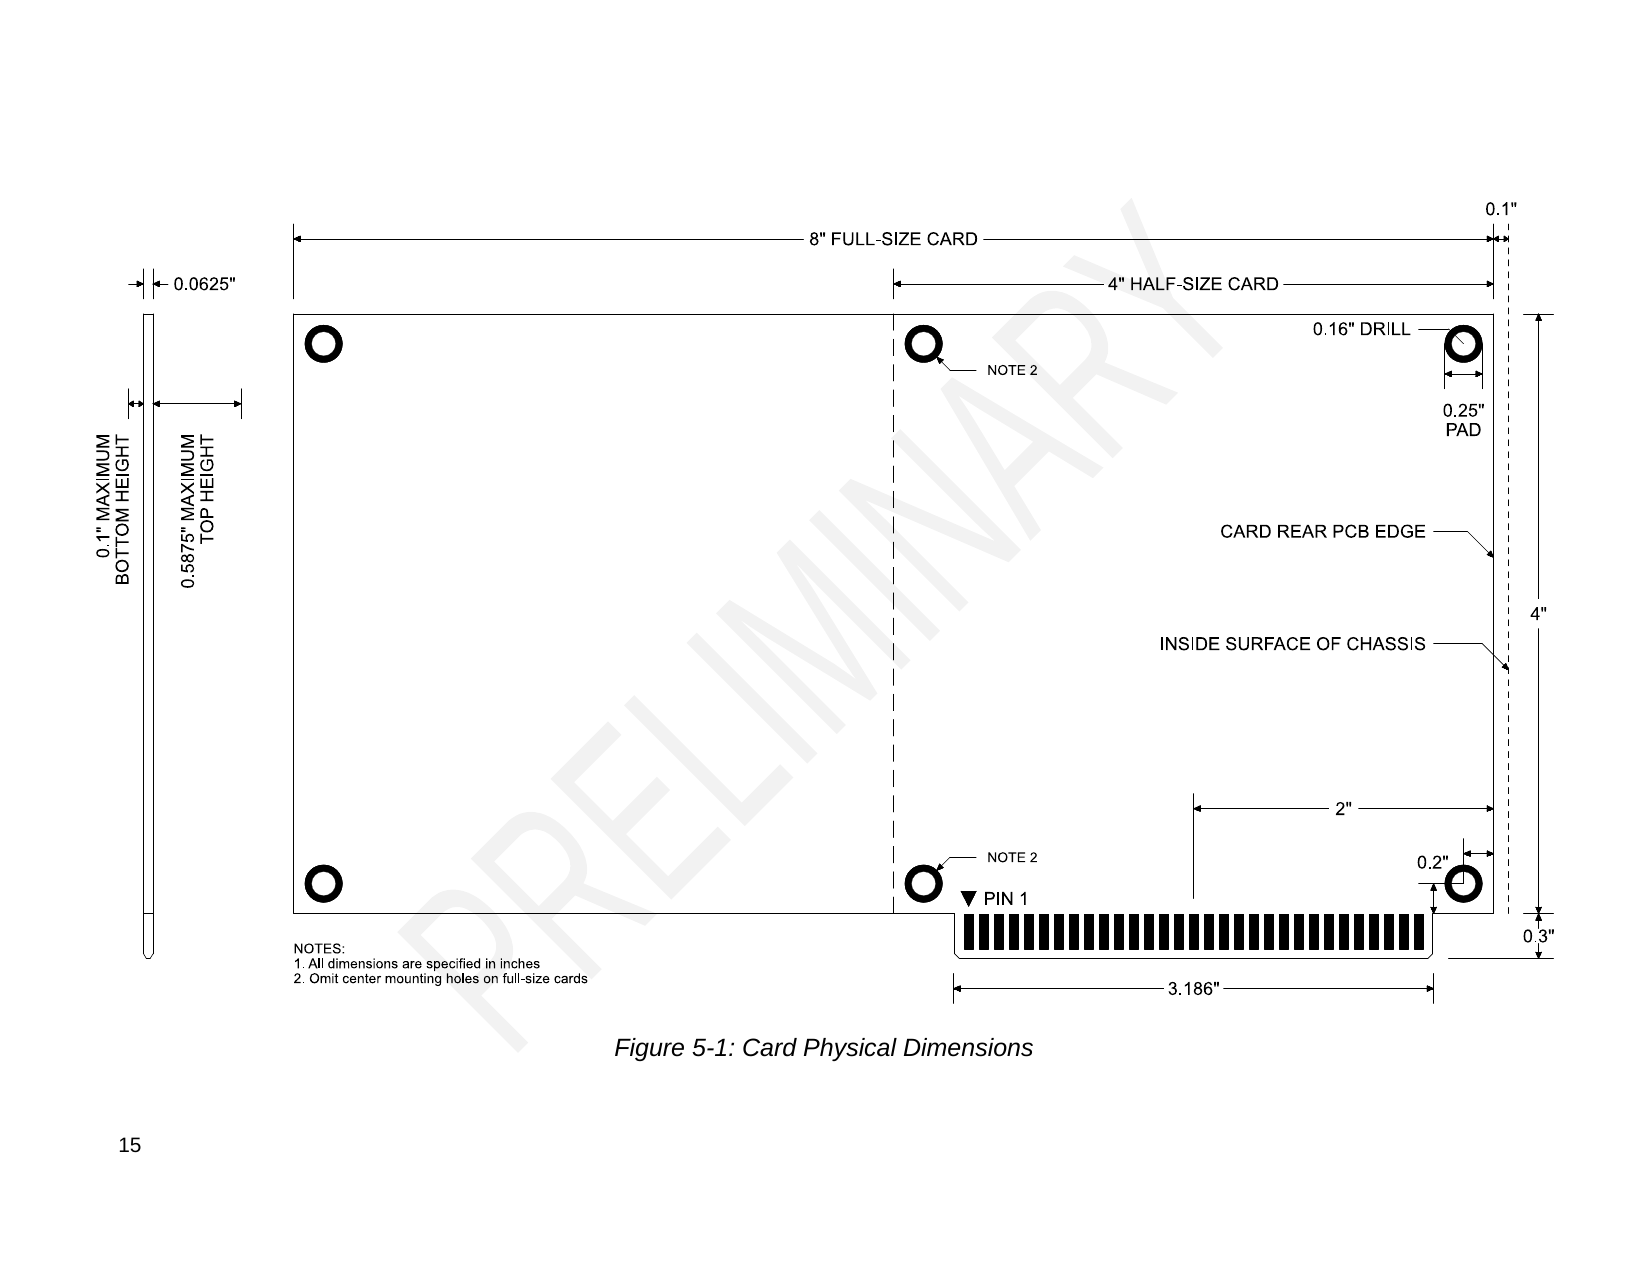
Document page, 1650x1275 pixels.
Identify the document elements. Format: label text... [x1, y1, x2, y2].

text Figure 5-1: Card Physical Dimensions [76, 201, 1574, 1062]
